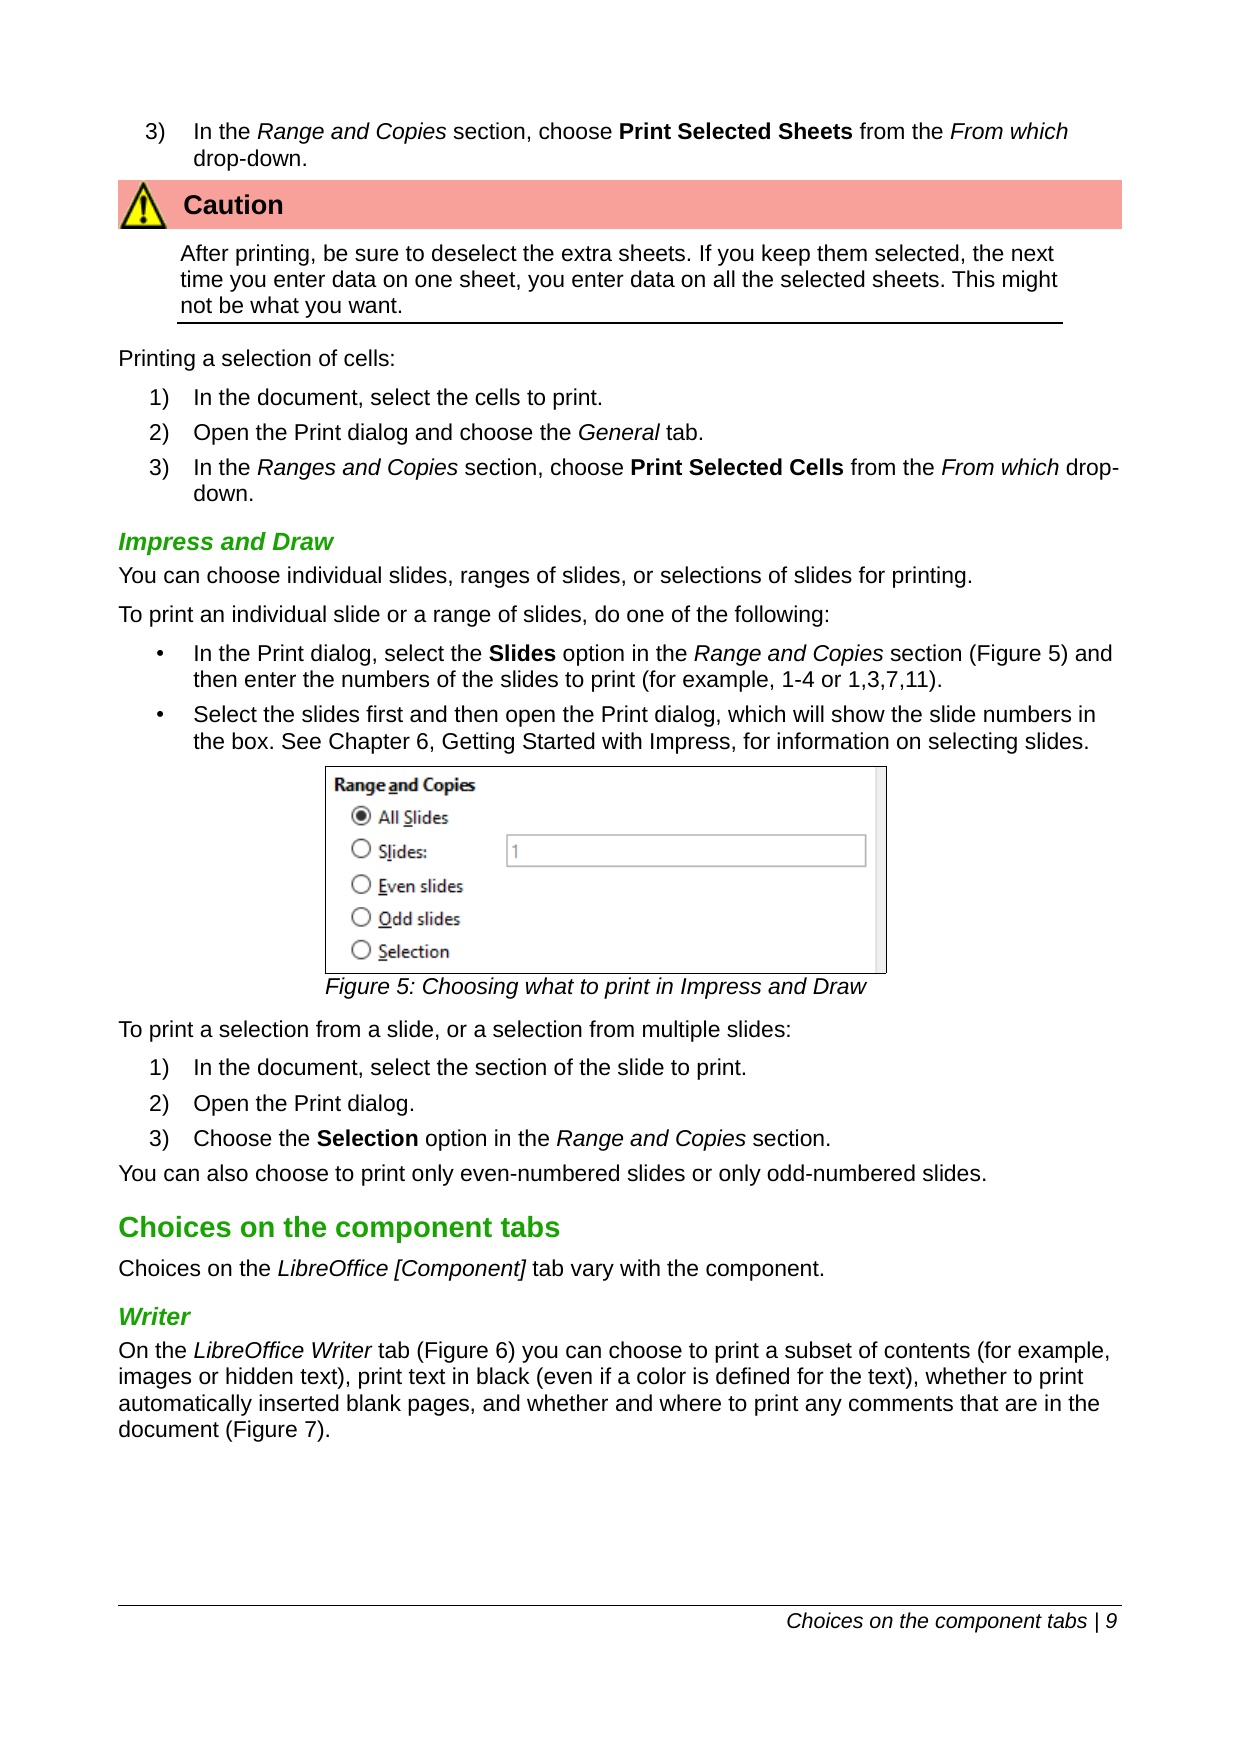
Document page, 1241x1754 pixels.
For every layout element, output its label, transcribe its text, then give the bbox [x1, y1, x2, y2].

list Open the Print dialog. [169, 1089, 1122, 1116]
text To print an individual slide or a range of slides, do one of the following: [118, 601, 1122, 627]
list In the document, select the section of the slide to print. [169, 1054, 1122, 1081]
text Choices on the LibreOffice [Component] tab vary with the component. [118, 1255, 1122, 1282]
list To print a selection from a slide, or a selection from multiple slides: [118, 1016, 1122, 1042]
picture [119, 180, 167, 229]
list In the document, select the cells to print. [169, 384, 1122, 410]
text On the LibreOffice Writer tab (Figure 6) you can choose to print a subset of contents (for example, images or hidden text), print text in black (even if a color is defined for the text), whether to print automatically inserted blank pages, and whether and where to print any comments that are in the document (Figure 7). [118, 1337, 1122, 1442]
subtitle Caution [167, 180, 1122, 229]
list In the Ranges and Copies section, choose Print Selected Cells from the From which drop-down. [169, 454, 1122, 507]
list Select the slides first and then open the Print dialog, which will show the slide numbers in the box. See Chapter 6, Getting Started with Impress, for information on selecting slides. [156, 701, 1122, 754]
list Choose the Selection option in the Range and Copies section. [169, 1125, 1122, 1151]
list Printing a selection of cells: [118, 345, 1122, 371]
picture [326, 767, 886, 973]
list In the Print dialog, select the Slides option in the Range and Copies section (Figure 5) and then enter the numbers of the slides to print (for example, 1-4 or 1,3,7,11). [156, 640, 1122, 692]
list In the Range and Copies section, choose Print Selected Sheets from the From which drop-down. [165, 118, 1122, 171]
list Open the Print dialog and choose the General tab. [169, 419, 1122, 445]
subtitle Choices on the component tabs [118, 1210, 1122, 1243]
text You can also choose to print only even-numbered slides or only odd-numbered slides. [118, 1160, 1122, 1186]
subtitle Writer [118, 1302, 1122, 1331]
text After printing, be sure to deselect the extra sheets. If you keep them selected, the next time you enter data on one sheet, you enter data on all the selected sheets. This might not be what you want. [177, 237, 1063, 322]
text Figure 5: Choosing what to print in Impress and Draw [325, 766, 915, 999]
text You can choose individual slides, ranges of slides, or selections of slides for printing. [118, 562, 1122, 588]
subtitle Impress and Draw [118, 527, 1122, 556]
